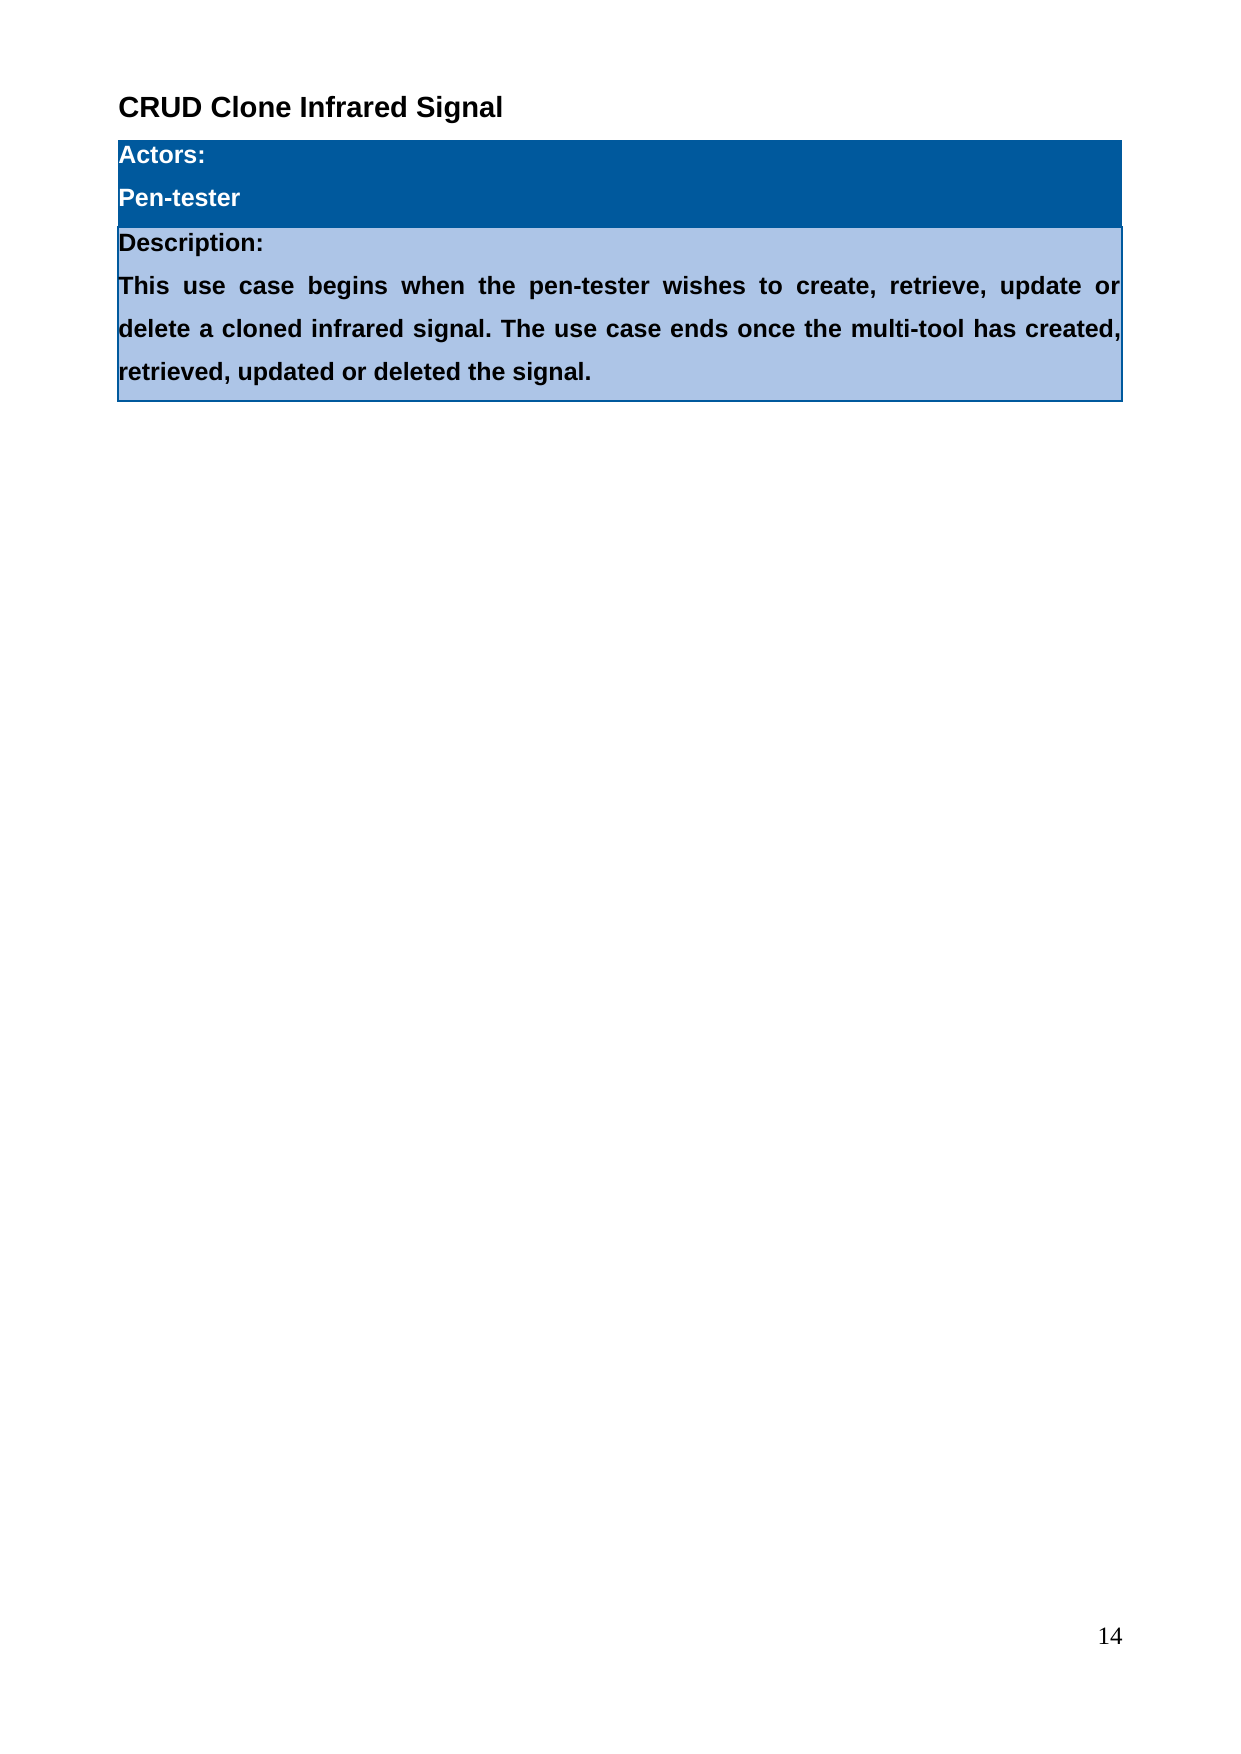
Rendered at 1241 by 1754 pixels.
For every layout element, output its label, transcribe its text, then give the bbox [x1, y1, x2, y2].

table_header Actors: Pen-tester [118, 140, 1122, 226]
table_cell Description: This use case begins when the pen-tester wishes to create, retrieve, update or delete a cloned infrared signal. The use case ends once the multi-tool has created, retrieved, updated or deleted the signal. [119, 228, 1121, 400]
subtitle CRUD Clone Infrared Signal [118, 89, 1122, 123]
